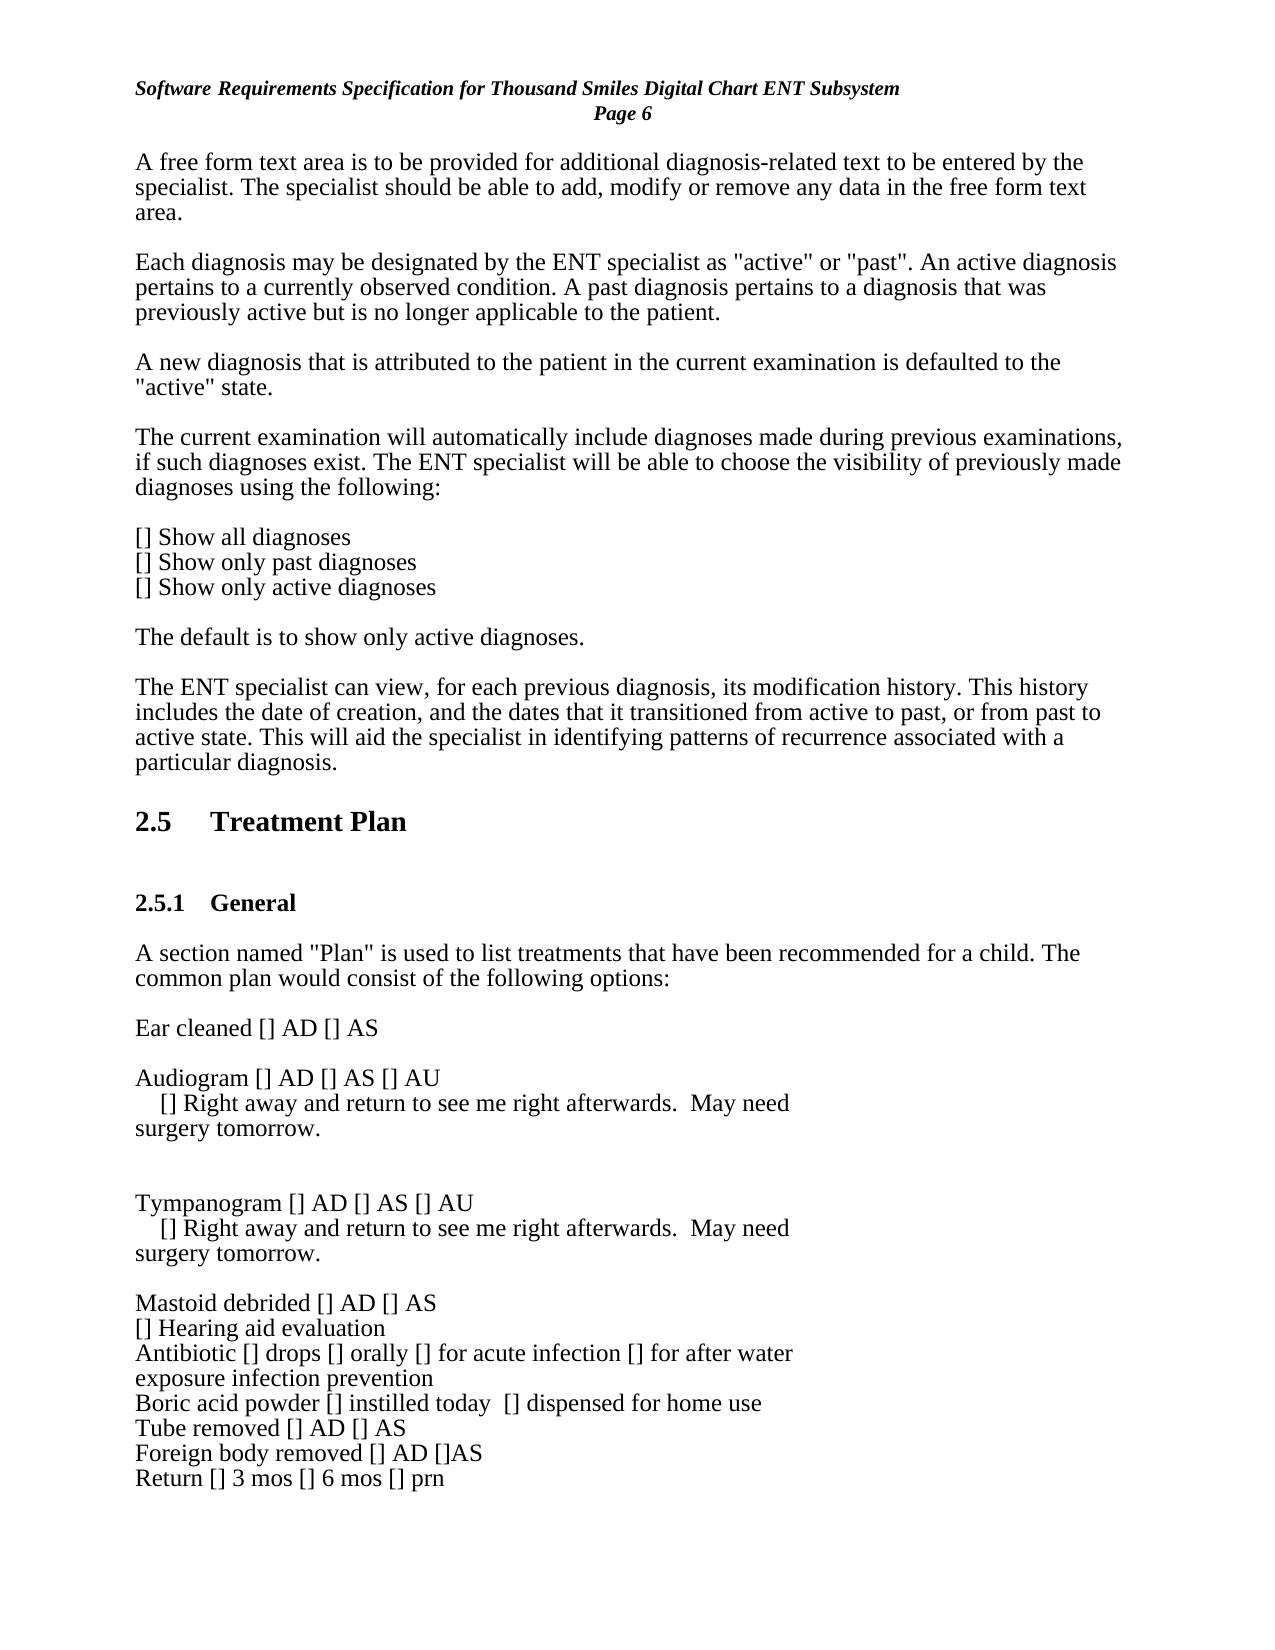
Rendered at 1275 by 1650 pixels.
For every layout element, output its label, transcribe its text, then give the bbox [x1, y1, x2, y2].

text surgery tomorrow. [135, 1117, 1140, 1142]
text particular diagnosis. [135, 750, 1140, 775]
text Return [] 3 mos [] 6 mos [] prn [135, 1467, 1140, 1492]
text A free form text area is to be provided for additional diagnosis-related text to be entered by the specialist. The specialist should be able to add, modify or remove any data in the free form text area. [135, 150, 1140, 225]
subtitle General [135, 892, 1140, 917]
text surgery tomorrow. [135, 1242, 1140, 1267]
text Each diagnosis may be designated by the ENT specialist as "active" or "past". An active diagnosis pertains to a currently observed condition. A past diagnosis pertains to a diagnosis that was previously active but is no longer applicable to the patient. [135, 250, 1140, 325]
text Tube removed [] AD [] AS [135, 1417, 1140, 1442]
text [] Show only past diagnoses [135, 550, 1140, 575]
text The current examination will automatically include diagnoses made during previous examinations, if such diagnoses exist. The ENT specialist will be able to choose the visibility of previously made diagnoses using the following: [135, 425, 1140, 500]
text A new diagnosis that is attributed to the patient in the current examination is defaulted to the "active" state. [135, 350, 1140, 400]
text A section named "Plan" is used to list treatments that have been recommended for a child. The common plan would consist of the following options: [135, 942, 1140, 992]
subtitle Treatment Plan [135, 804, 1140, 838]
text [] Right away and return to see me right afterwards. May need [135, 1217, 1140, 1242]
text [] Show all diagnoses [135, 525, 1140, 550]
text Foreign body removed [] AD []AS [135, 1442, 1140, 1467]
text Boric acid powder [] instilled today [] dispensed for home use [135, 1392, 1140, 1417]
text Audiogram [] AD [] AS [] AU [135, 1067, 1140, 1092]
text [] Hearing aid evaluation [135, 1317, 1140, 1342]
text The ENT specialist can view, for each previous diagnosis, its modification history. This history includes the date of creation, and the dates that it transitioned from active to past, or from past to active state. This will aid the specialist in identifying patterns of recurrence associated with a [135, 675, 1140, 750]
text Tympanogram [] AD [] AS [] AU [135, 1192, 1140, 1217]
text Antibiotic [] drops [] orally [] for acute infection [] for after water [135, 1342, 1140, 1367]
text exposure infection prevention [135, 1367, 1140, 1392]
text [] Show only active diagnoses [135, 575, 1140, 600]
text The default is to show only active diagnoses. [135, 625, 1140, 650]
text Ear cleaned [] AD [] AS [135, 1017, 1140, 1042]
text Mastoid debrided [] AD [] AS [135, 1292, 1140, 1317]
text [] Right away and return to see me right afterwards. May need [135, 1092, 1140, 1117]
